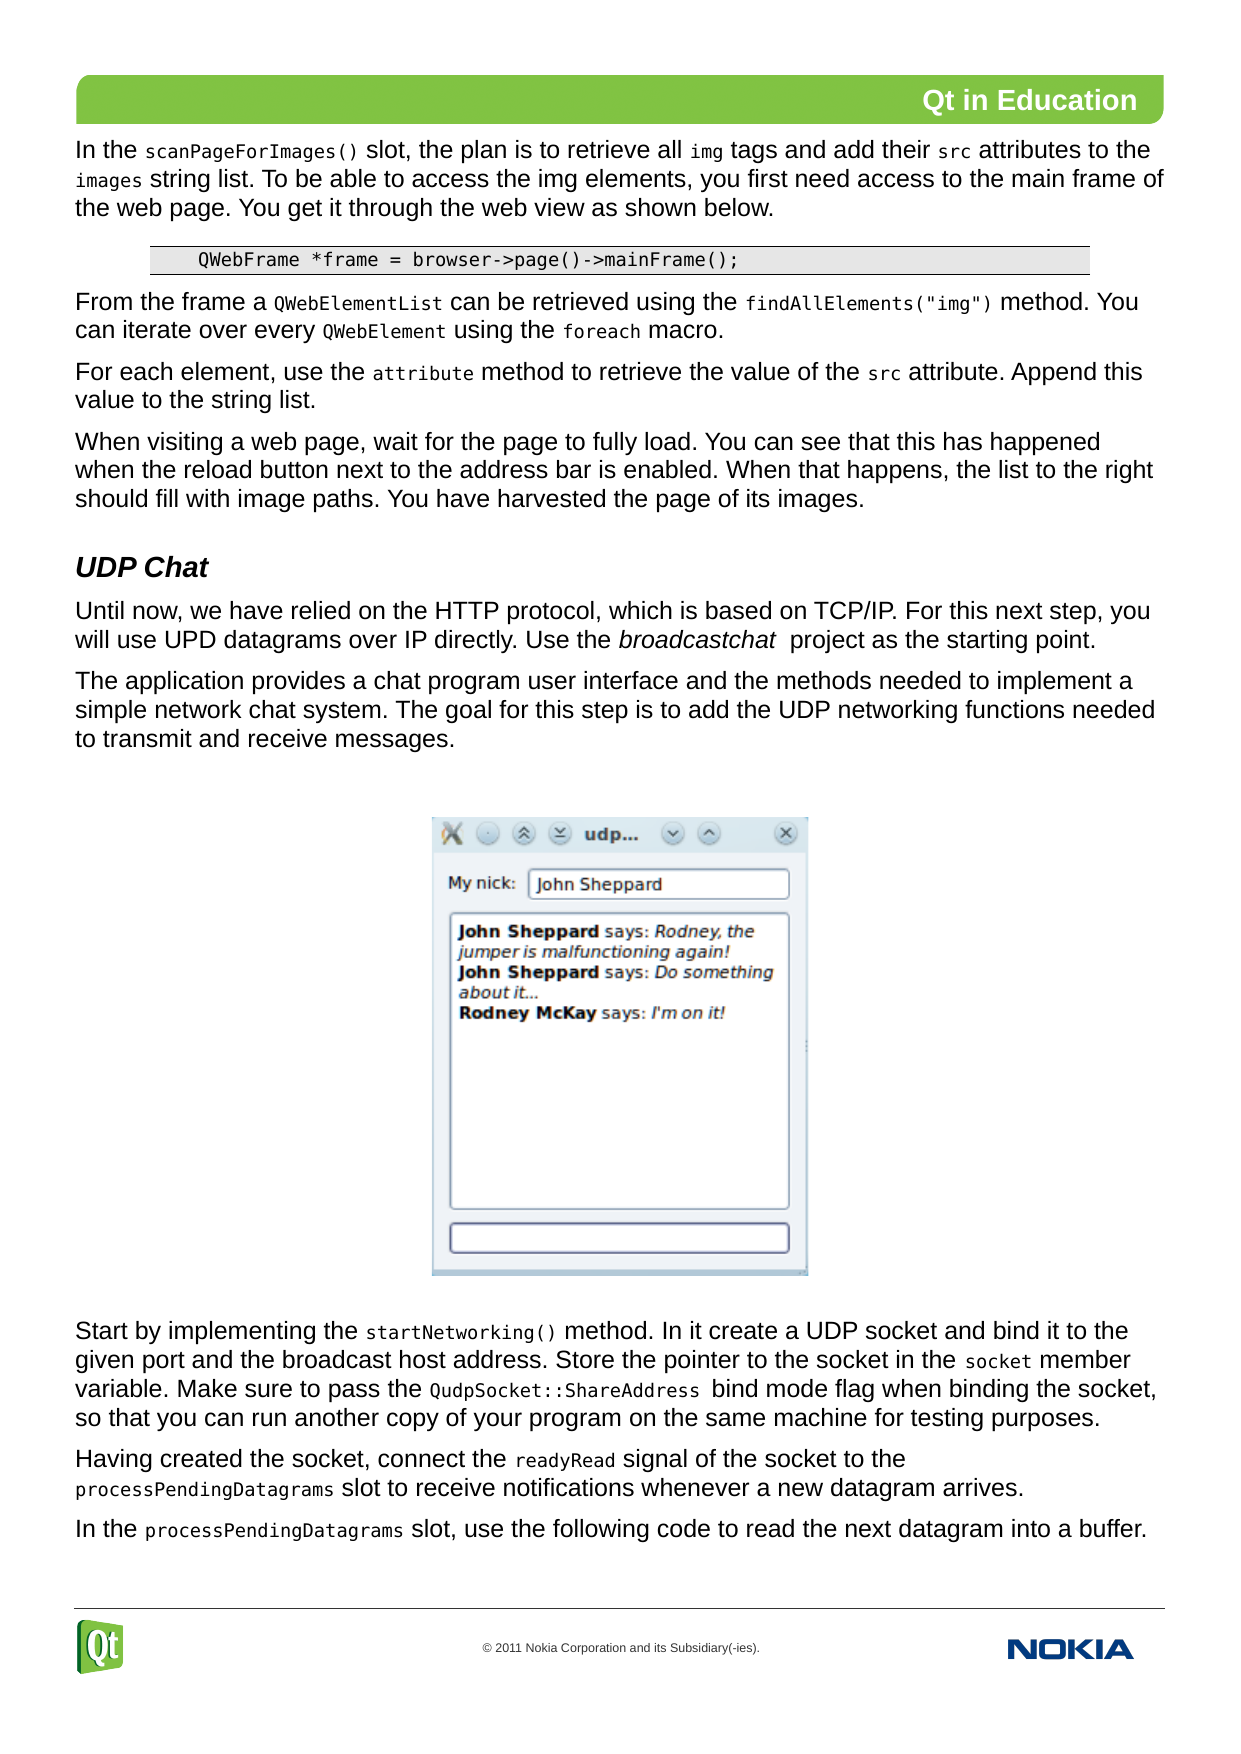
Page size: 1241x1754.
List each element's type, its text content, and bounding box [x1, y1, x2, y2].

text When visiting a web page, wait for the page to fully load. You can see that this has happened when the reload button next to the address bar is enabled. When that happens, the list to the right should fill with image paths. You have harvested the page of its images. [75, 426, 1165, 513]
text Having created the socket, connect the readyRead signal of the socket to the processPendingDatagrams slot to receive notifications whenever a new datagram arrives. [75, 1444, 1165, 1501]
picture [978, 1610, 1164, 1688]
text For each element, use the attribute method to retrieve the value of the src attribute. Append this value to the string list. [75, 356, 1165, 414]
text In the scanPageForImages() slot, the plan is to retrieve all img tags and add their src attributes to the images string list. To be able to access the img elements, you first need access to the main frame of the web page. You get it through the web view as shown below. [75, 135, 1165, 221]
picture [76, 75, 1164, 124]
text QWebFrame *frame = browser->page()->mainFrame(); [150, 247, 1090, 274]
subtitle UDP Chat [75, 550, 1165, 584]
text The application provides a chat program user interface and the methods needed to implement a simple network chat system. The goal for this step is to add the UDP networking functions needed to transmit and receive messages. [75, 666, 1165, 752]
text Until now, we have relied on the HTTP protocol, which is based on TCP/IP. For this next step, you will use UPD datagrams over IP directly. Use the broadcastchat project as the starting point. [75, 596, 1165, 654]
text From the frame a QWebElementList can be retrieved using the findAllElements("img") method. You can iterate over every QWebElement using the foreach macro. [75, 286, 1165, 344]
picture [431, 817, 809, 1276]
picture [73, 1615, 127, 1679]
text Start by implementing the startNetworking() method. In it create a UDP socket and bind it to the given port and the broadcast host address. Store the pointer to the socket in the socket member variable. Make sure to pass the QudpSocket::ShareAddress bind mode flag when binding the socket, so that you can run another copy of your program on the same machine for testing purposes. [75, 1316, 1165, 1431]
text In the processPendingDatagrams slot, use the following code to read the next datagram into a buffer. [75, 1514, 1165, 1543]
